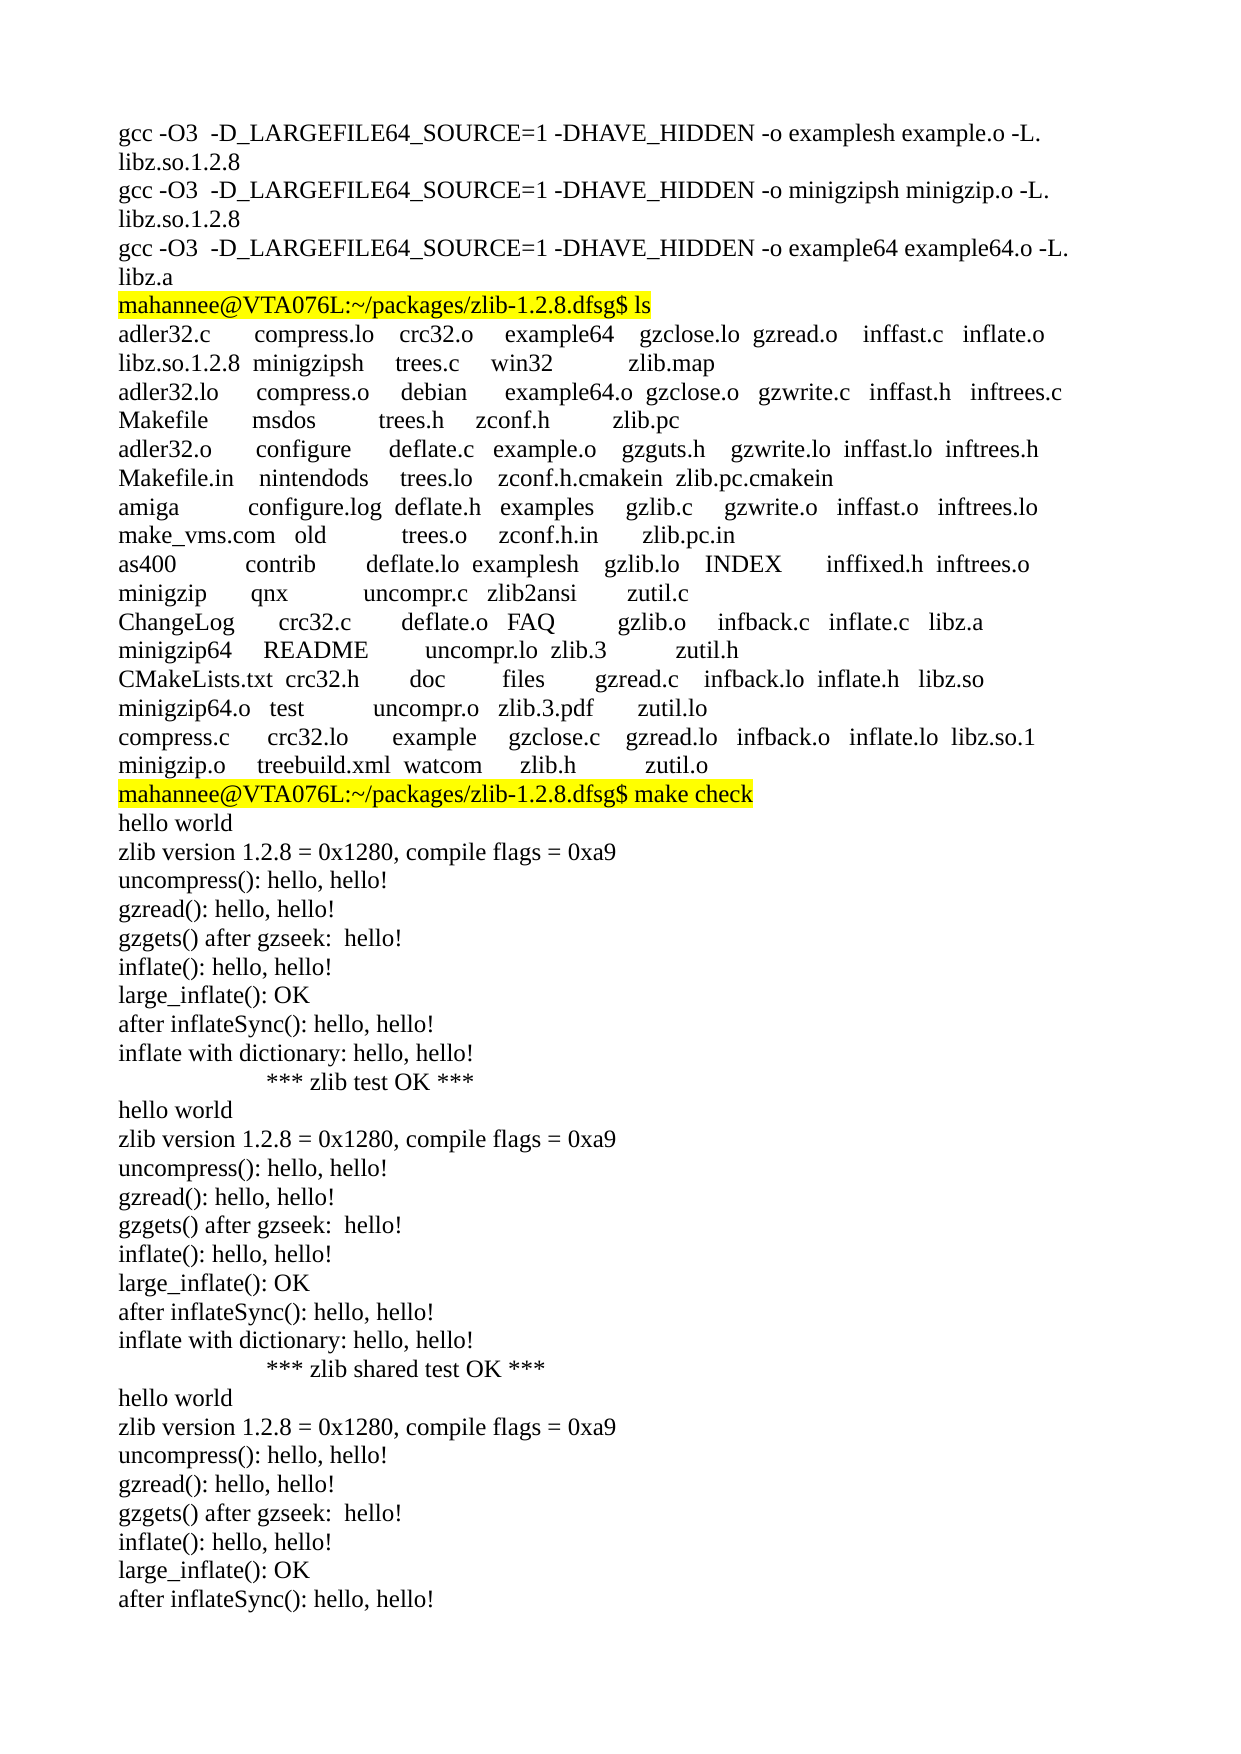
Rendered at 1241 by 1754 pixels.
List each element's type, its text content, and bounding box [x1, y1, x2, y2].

text gcc -O3 -D_LARGEFILE64_SOURCE=1 -DHAVE_HIDDEN -o minigzipsh minigzip.o -L. libz.so.1.2.8 [118, 176, 1122, 233]
text zlib version 1.2.8 = 0x1280, compile flags = 0xa9 [118, 1124, 1122, 1153]
text CMakeLists.txt crc32.h doc files gzread.c infback.lo inflate.h libz.so minigzip64.o test uncompr.o zlib.3.pdf zutil.lo [118, 664, 1122, 722]
text after inflateSync(): hello, hello! [118, 1584, 1122, 1613]
text gzgets() after gzseek: hello! [118, 1498, 1122, 1527]
text gcc -O3 -D_LARGEFILE64_SOURCE=1 -DHAVE_HIDDEN -o examplesh example.o -L. libz.so.1.2.8 [118, 118, 1122, 176]
text large_inflate(): OK [118, 981, 1122, 1009]
text after inflateSync(): hello, hello! [118, 1009, 1122, 1038]
text gzgets() after gzseek: hello! [118, 923, 1122, 952]
text large_inflate(): OK [118, 1268, 1122, 1297]
text uncompress(): hello, hello! [118, 1441, 1122, 1469]
text uncompress(): hello, hello! [118, 1153, 1122, 1182]
text inflate with dictionary: hello, hello! [118, 1326, 1122, 1354]
text compress.c crc32.lo example gzclose.c gzread.lo infback.o inflate.lo libz.so.1 minigzip.o treebuild.xml watcom zlib.h zutil.o [118, 722, 1122, 779]
text zlib version 1.2.8 = 0x1280, compile flags = 0xa9 [118, 1412, 1122, 1441]
text inflate with dictionary: hello, hello! [118, 1038, 1122, 1067]
text inflate(): hello, hello! [118, 952, 1122, 981]
text *** zlib shared test OK *** [118, 1354, 1122, 1383]
text zlib version 1.2.8 = 0x1280, compile flags = 0xa9 [118, 837, 1122, 866]
text mahannee@VTA076L:~/packages/zlib-1.2.8.dfsg$ make check [118, 779, 1122, 808]
text inflate(): hello, hello! [118, 1527, 1122, 1556]
text gcc -O3 -D_LARGEFILE64_SOURCE=1 -DHAVE_HIDDEN -o example64 example64.o -L. libz.a [118, 233, 1122, 291]
text as400 contrib deflate.lo examplesh gzlib.lo INDEX inffixed.h inftrees.o minigzip qnx uncompr.c zlib2ansi zutil.c [118, 549, 1122, 607]
text mahannee@VTA076L:~/packages/zlib-1.2.8.dfsg$ ls [118, 291, 1122, 319]
text adler32.lo compress.o debian example64.o gzclose.o gzwrite.c inffast.h inftrees.c Makefile msdos trees.h zconf.h zlib.pc [118, 377, 1122, 434]
text amiga configure.log deflate.h examples gzlib.c gzwrite.o inffast.o inftrees.lo make_vms.com old trees.o zconf.h.in zlib.pc.in [118, 492, 1122, 549]
text hello world [118, 1096, 1122, 1124]
text adler32.c compress.lo crc32.o example64 gzclose.lo gzread.o inffast.c inflate.o libz.so.1.2.8 minigzipsh trees.c win32 zlib.map [118, 319, 1122, 377]
text large_inflate(): OK [118, 1556, 1122, 1584]
text gzread(): hello, hello! [118, 1469, 1122, 1498]
text ChangeLog crc32.c deflate.o FAQ gzlib.o infback.c inflate.c libz.a minigzip64 README uncompr.lo zlib.3 zutil.h [118, 607, 1122, 664]
text inflate(): hello, hello! [118, 1239, 1122, 1268]
text after inflateSync(): hello, hello! [118, 1297, 1122, 1326]
text gzread(): hello, hello! [118, 1182, 1122, 1211]
text *** zlib test OK *** [118, 1067, 1122, 1096]
text gzread(): hello, hello! [118, 894, 1122, 923]
text adler32.o configure deflate.c example.o gzguts.h gzwrite.lo inffast.lo inftrees.h Makefile.in nintendods trees.lo zconf.h.cmakein zlib.pc.cmakein [118, 434, 1122, 492]
text gzgets() after gzseek: hello! [118, 1211, 1122, 1239]
text uncompress(): hello, hello! [118, 866, 1122, 894]
text hello world [118, 1383, 1122, 1412]
text hello world [118, 808, 1122, 837]
